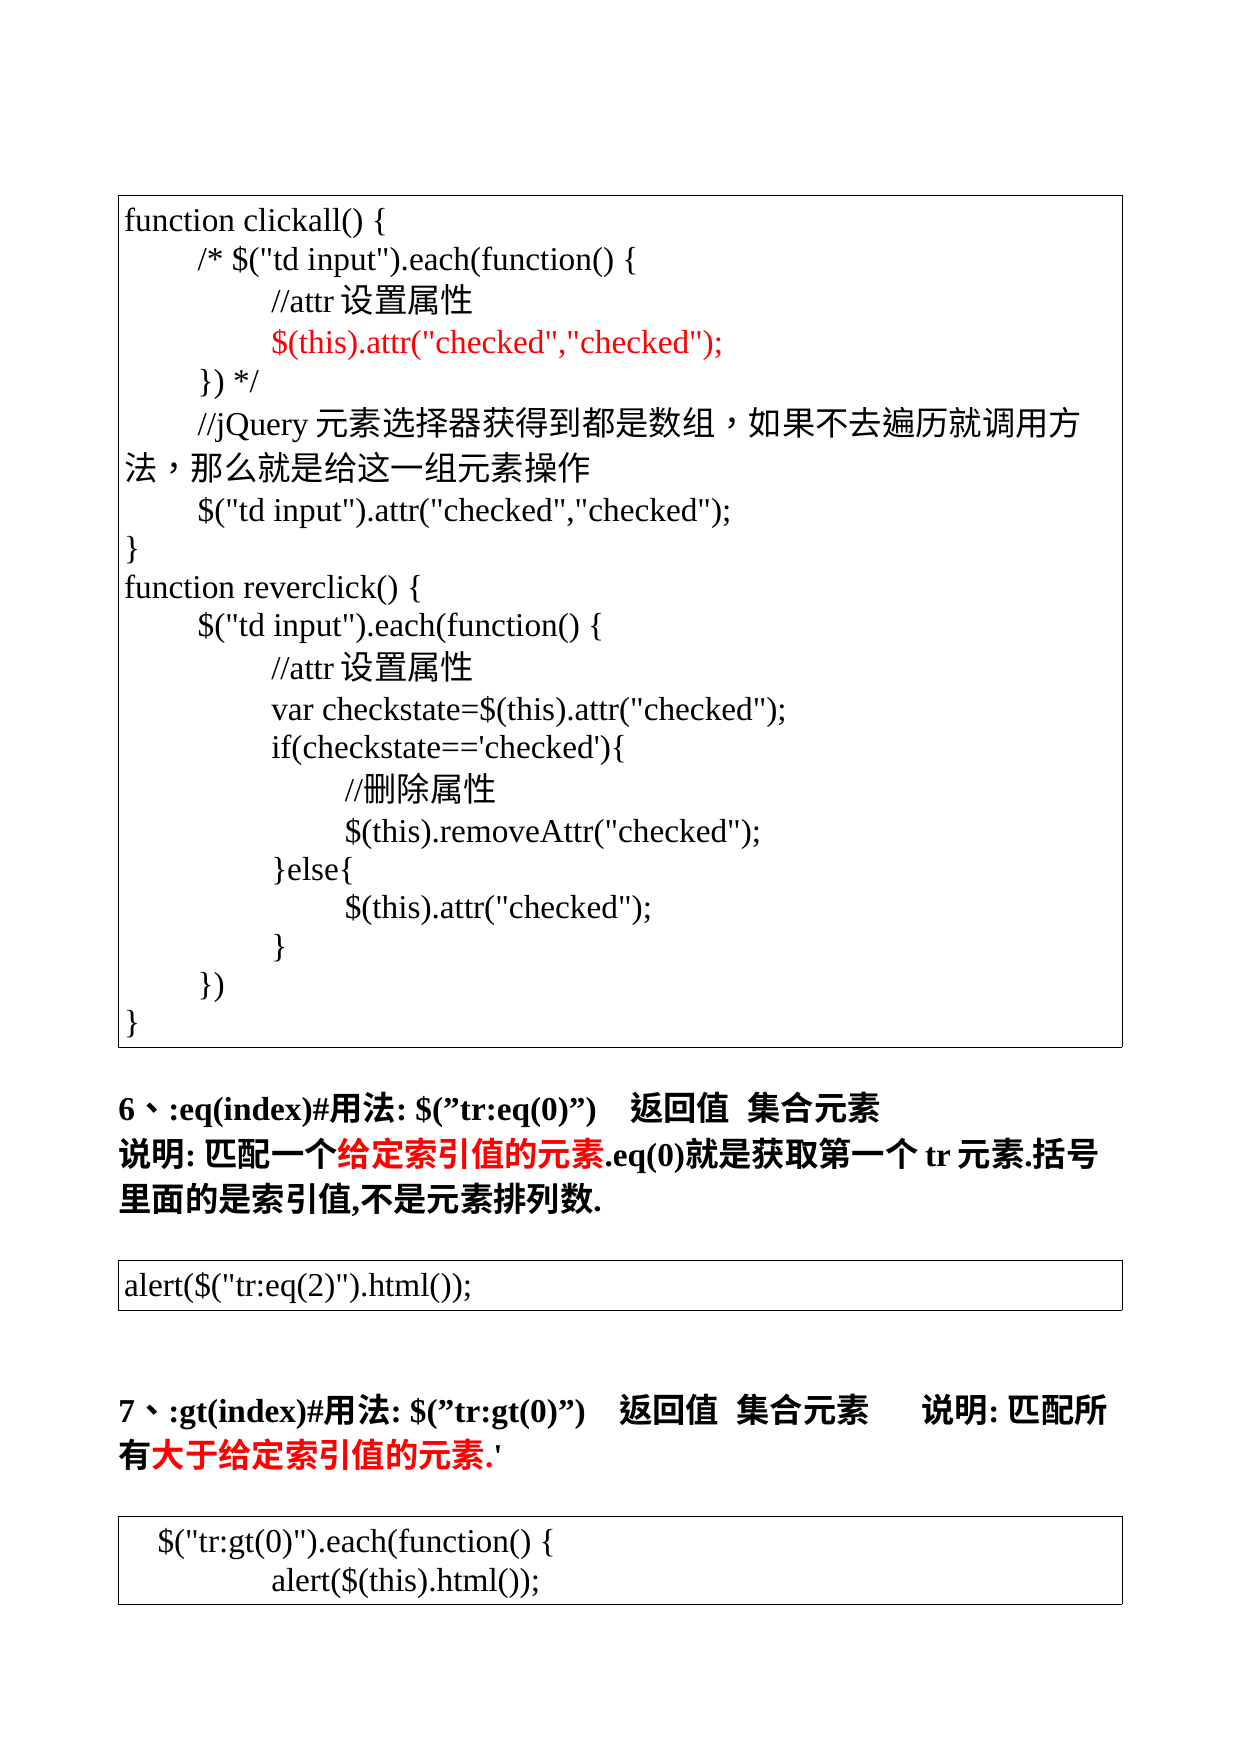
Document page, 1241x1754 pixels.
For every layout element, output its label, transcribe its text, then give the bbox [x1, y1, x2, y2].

table_header function clickall() { /* $("td input").each(function() { //attr设置属性 $(this).attr("checked","checked"); }) */ //jQuery元素选择器获得到都是数组，如果不去遍历就调用方法，那么就是给这一组元素操作 $("td input").attr("checked","checked"); } function reverclick() { $("td input").each(function() { //attr设置属性 var checkstate=$(this).attr("checked"); if(checkstate=='checked'){ //删除属性 $(this).removeAttr("checked"); }else{ $(this).attr("checked"); } }) } [119, 196, 1122, 1047]
text 7、:gt(index)#用法: $(”tr:gt(0)”) 返回值 集合元素 说明: 匹配所有大于给定索引值的元素.' [118, 1386, 1122, 1477]
table_header alert($("tr:eq(2)").html()); [119, 1261, 1122, 1310]
text 6、:eq(index)#用法: $(”tr:eq(0)”) 返回值 集合元素 [118, 1085, 1122, 1131]
table_header $("tr:gt(0)").each(function() { alert($(this).html()); [119, 1517, 1122, 1604]
text 说明: 匹配一个给定索引值的元素.eq(0)就是获取第一个tr元素.括号里面的是索引值,不是元素排列数. [118, 1131, 1122, 1221]
